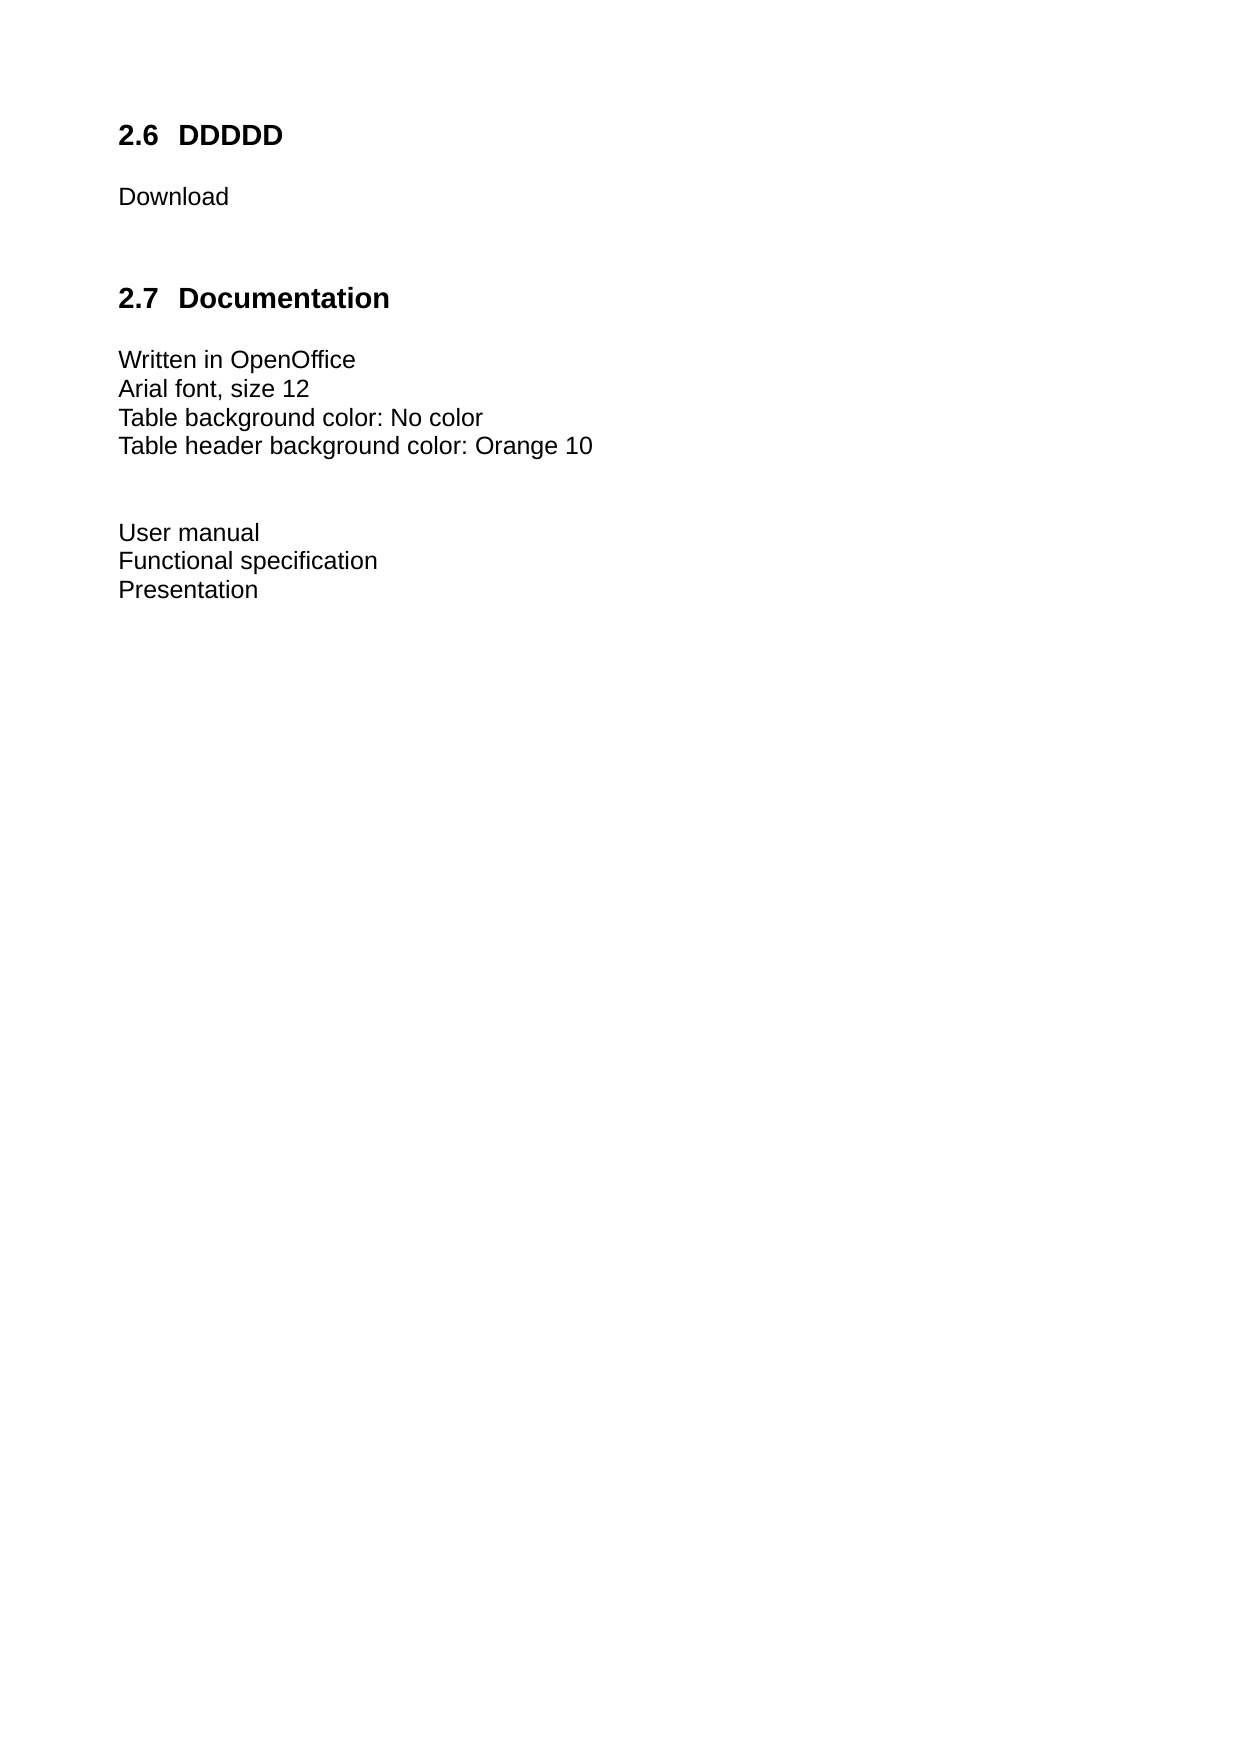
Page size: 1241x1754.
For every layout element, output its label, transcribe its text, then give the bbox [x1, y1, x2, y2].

subtitle DDDDD [118, 118, 1122, 152]
text Arial font, size 12 [118, 374, 1122, 402]
text Table background color: No color [118, 402, 1122, 431]
text Table header background color: Orange 10 [118, 431, 1122, 460]
text User manual [118, 517, 1122, 546]
subtitle Documentation [118, 281, 1122, 315]
text Download [118, 182, 1122, 210]
text Written in OpenOffice [118, 345, 1122, 374]
text Functional specification [118, 546, 1122, 575]
text Presentation [118, 575, 1122, 604]
